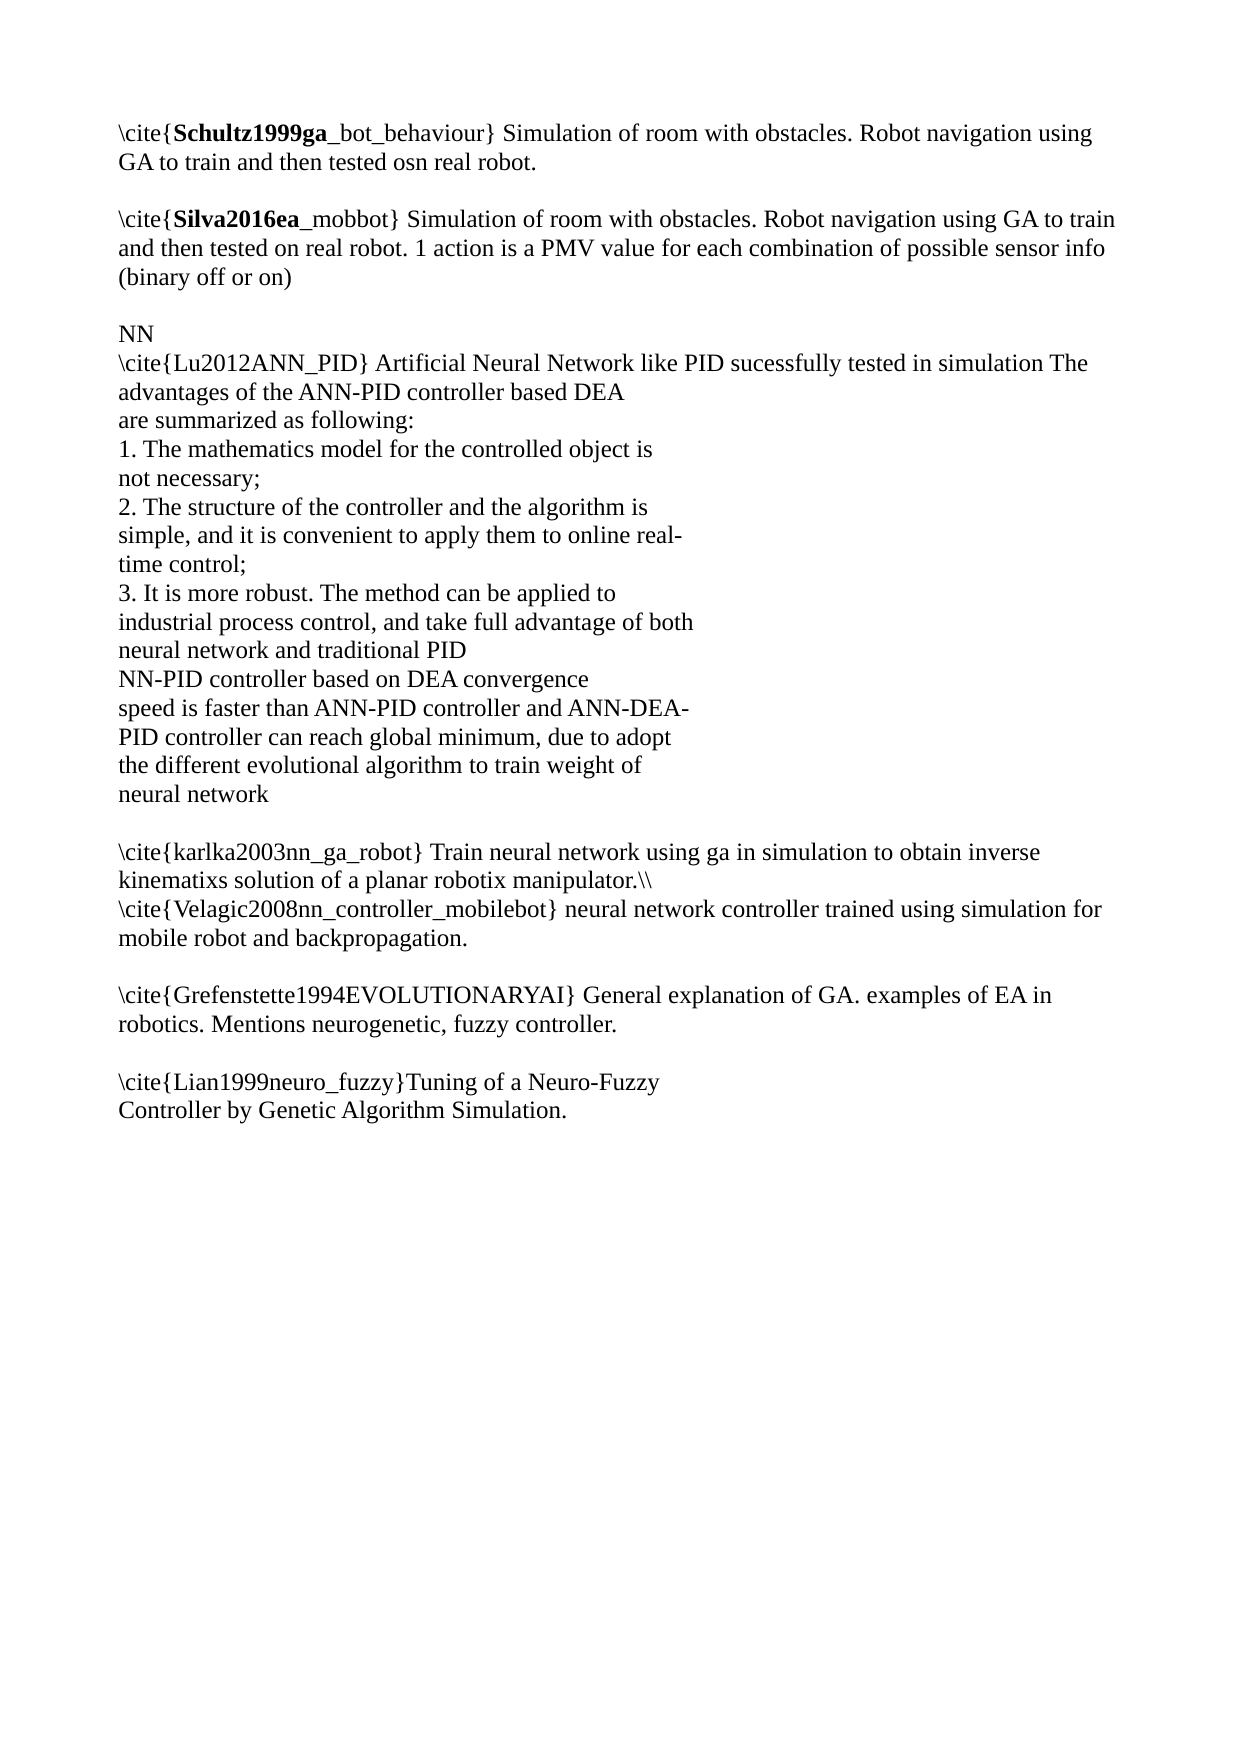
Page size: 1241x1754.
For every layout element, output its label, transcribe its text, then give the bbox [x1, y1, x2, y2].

text neural network and traditional PID [118, 636, 1122, 664]
text simple, and it is convenient to apply them to online real- [118, 521, 1122, 549]
text 1. The mathematics model for the controlled object is [118, 434, 1122, 463]
text the different evolutional algorithm to train weight of [118, 751, 1122, 779]
text \cite{karlka2003nn_ga_robot} Train neural network using ga in simulation to obtain inverse kinematixs solution of a planar robotix manipulator.\\ [118, 837, 1122, 894]
text \cite{Schultz1999ga_bot_behaviour} Simulation of room with obstacles. Robot navigation using GA to train and then tested osn real robot. [118, 118, 1122, 176]
text 3. It is more robust. The method can be applied to [118, 578, 1122, 607]
text \cite{Lu2012ANN_PID} Artificial Neural Network like PID sucessfully tested in simulation The advantages of the ANN-PID controller based DEA [118, 348, 1122, 406]
text \cite{Lian1999neuro_fuzzy}Tuning of a Neuro-Fuzzy [118, 1067, 1122, 1096]
text Controller by Genetic Algorithm Simulation. [118, 1096, 1122, 1124]
text \cite{Silva2016ea_mobbot} Simulation of room with obstacles. Robot navigation using GA to train and then tested on real robot. 1 action is a PMV value for each combination of possible sensor info (binary off or on) [118, 204, 1122, 291]
text are summarized as following: [118, 406, 1122, 434]
text speed is faster than ANN-PID controller and ANN-DEA- [118, 693, 1122, 722]
text industrial process control, and take full advantage of both [118, 607, 1122, 636]
text \cite{Grefenstette1994EVOLUTIONARYAI} General explanation of GA. examples of EA in robotics. Mentions neurogenetic, fuzzy controller. [118, 981, 1122, 1038]
text \cite{Velagic2008nn_controller_mobilebot} neural network controller trained using simulation for mobile robot and backpropagation. [118, 894, 1122, 952]
text time control; [118, 549, 1122, 578]
text not necessary; [118, 463, 1122, 492]
text NN [118, 319, 1122, 348]
text PID controller can reach global minimum, due to adopt [118, 722, 1122, 751]
text NN-PID controller based on DEA convergence [118, 664, 1122, 693]
text 2. The structure of the controller and the algorithm is [118, 492, 1122, 521]
text neural network [118, 779, 1122, 808]
